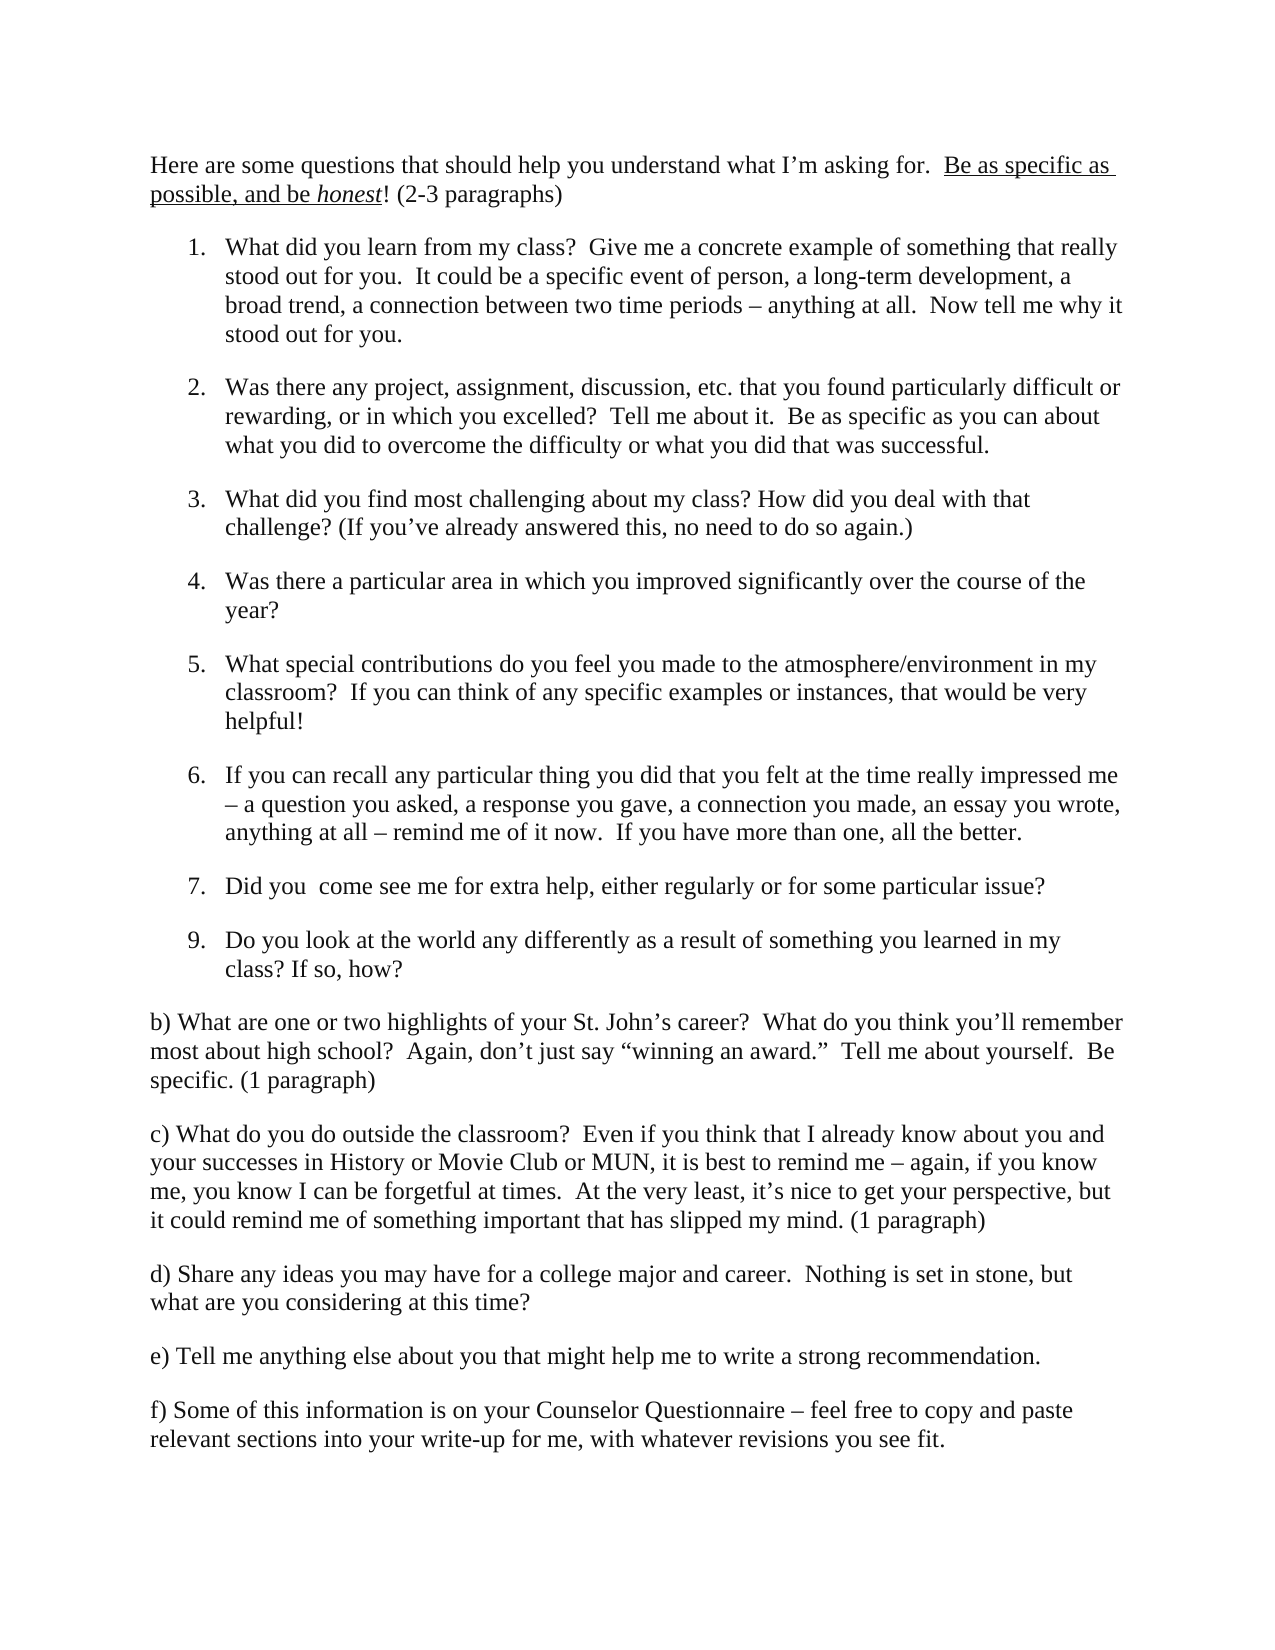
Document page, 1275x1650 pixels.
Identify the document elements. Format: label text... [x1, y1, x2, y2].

text 7. Did you come see me for extra help, either regularly or for some particular issue? [187, 871, 1125, 900]
text 9. Do you look at the world any differently as a result of something you learned in my class? If so, how? [187, 925, 1125, 982]
text e) Tell me anything else about you that might help me to write a strong recommendation. [150, 1341, 1125, 1370]
text d) Share any ideas you may have for a college major and career. Nothing is set in stone, but what are you considering at this time? [150, 1259, 1125, 1316]
text f) Some of this information is on your Counselor Questionnaire – feel free to copy and paste relevant sections into your write-up for me, with whatever revisions you see fit. [150, 1395, 1125, 1452]
text b) What are one or two highlights of your St. John’s career? What do you think you’ll remember most about high school? Again, don’t just say “winning an award.” Tell me about yourself. Be specific. (1 paragraph) [150, 1007, 1125, 1094]
text 3. What did you find most challenging about my class? How did you deal with that challenge? (If you’ve already answered this, no need to do so again.) [187, 484, 1125, 541]
text 4. Was there a particular area in which you improved significantly over the course of the year? [187, 566, 1125, 624]
text c) What do you do outside the classroom? Even if you think that I already know about you and your successes in History or Movie Club or MUN, it is best to remind me – again, if you know me, you know I can be forgetful at times. At the very least, it’s nice to get your perspective, but it could remind me of something important that has slipped my mind. (1 paragraph) [150, 1119, 1125, 1234]
text 6. If you can recall any particular thing you did that you felt at the time really impressed me – a question you asked, a response you gave, a connection you made, an essay you wrote, anything at all – remind me of it now. If you have more than one, all the better. [187, 760, 1125, 846]
text 5. What special contributions do you feel you made to the atmosphere/environment in my classroom? If you can think of any specific examples or instances, that would be very helpful! [187, 649, 1125, 735]
text 1. What did you learn from my class? Give me a concrete example of something that really stood out for you. It could be a specific event of person, a long-term development, a broad trend, a connection between two time periods – anything at all. Now tell me why it stood out for you. [187, 232, 1125, 347]
text Here are some questions that should help you understand what I’m asking for. Be as specific as possible, and be honest! (2-3 paragraphs) [150, 150, 1125, 207]
text 2. Was there any project, assignment, discussion, etc. that you found particularly difficult or rewarding, or in which you excelled? Tell me about it. Be as specific as you can about what you did to overcome the difficulty or what you did that was successful. [187, 372, 1125, 459]
